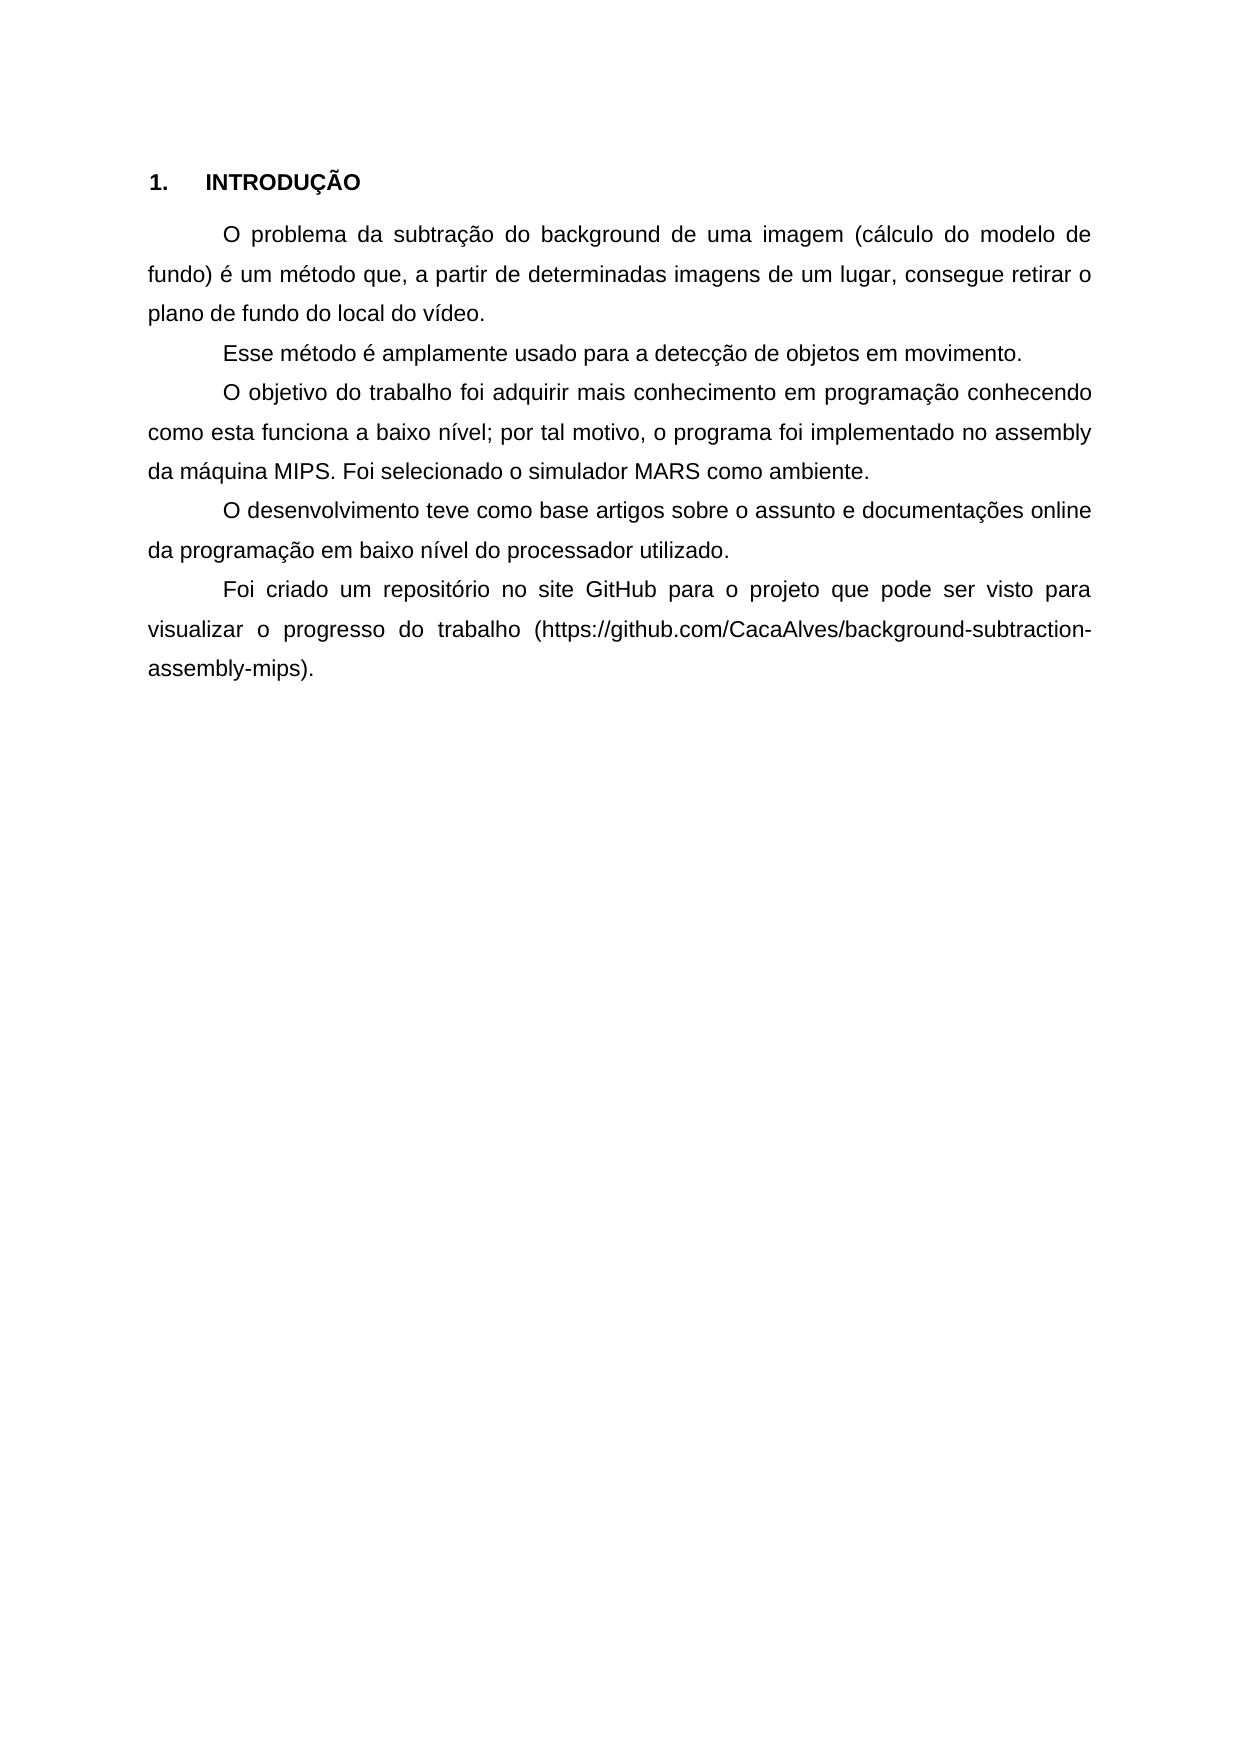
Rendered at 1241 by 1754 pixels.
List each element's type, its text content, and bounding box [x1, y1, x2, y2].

subtitle INTRODUÇÃO [168, 168, 1093, 195]
text Esse método é amplamente usado para a detecção de objetos em movimento. [148, 339, 1093, 366]
text O objetivo do trabalho foi adquirir mais conhecimento em programação conhecendo como esta funciona a baixo nível; por tal motivo, o programa foi implementado no assembly da máquina MIPS. Foi selecionado o simulador MARS como ambiente. [148, 379, 1093, 484]
text Foi criado um repositório no site GitHub para o projeto que pode ser visto para visualizar o progresso do trabalho (https://github.com/CacaAlves/background-subtraction-assembly-mips). [148, 576, 1093, 682]
text O problema da subtração do background de uma imagem (cálculo do modelo de fundo) é um método que, a partir de determinadas imagens de um lugar, consegue retirar o plano de fundo do local do vídeo. [148, 221, 1093, 326]
text O desenvolvimento teve como base artigos sobre o assunto e documentações online da programação em baixo nível do processador utilizado. [148, 497, 1093, 563]
